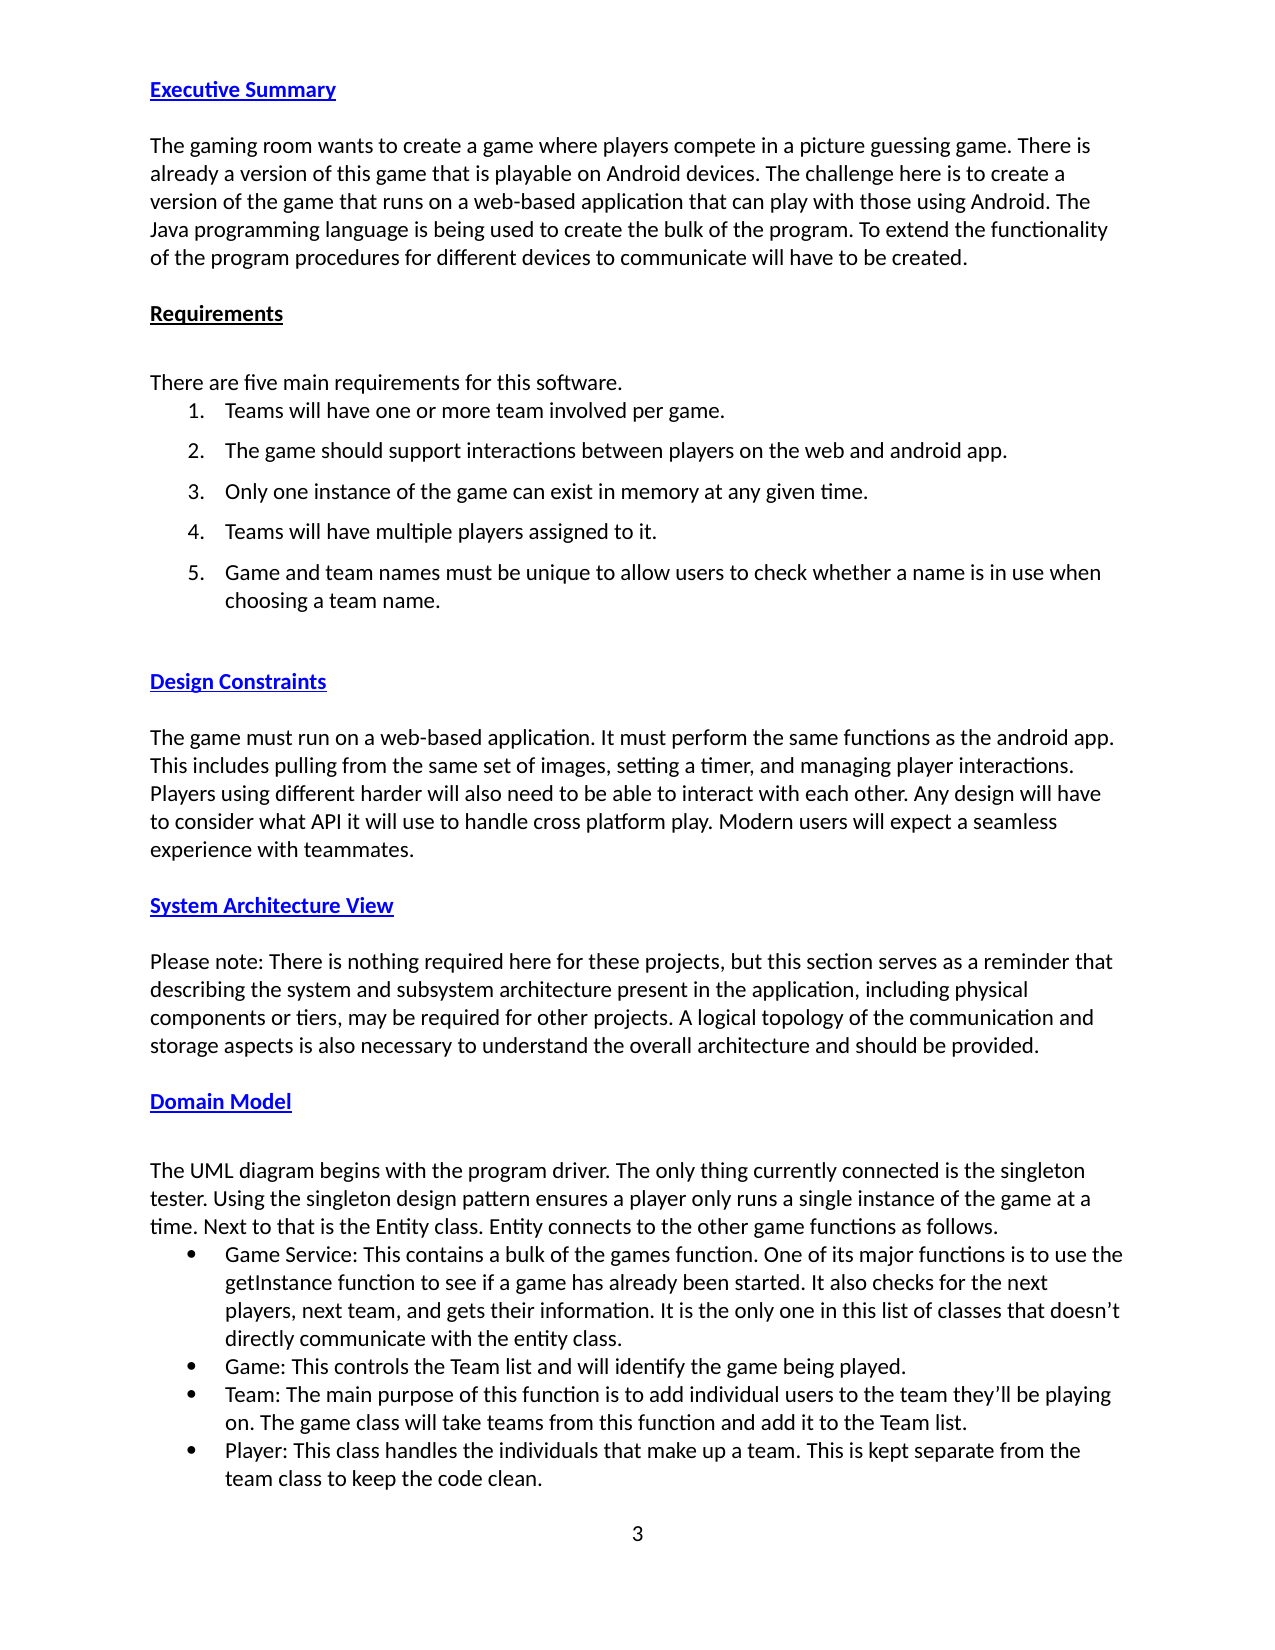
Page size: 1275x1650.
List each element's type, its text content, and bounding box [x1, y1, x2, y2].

list Teams will have one or more team involved per game. [187, 396, 1125, 424]
text Please note: There is nothing required here for these projects, but this section serves as a reminder that describing the system and subsystem architecture present in the application, including physical components or tiers, may be required for other projects. A logical topology of the communication and storage aspects is also necessary to understand the overall architecture and should be provided. [150, 947, 1125, 1059]
list Game and team names must be unique to allow users to check whether a name is in use when choosing a team name. [187, 558, 1125, 614]
text The UML diagram begins with the program driver. The only thing currently connected is the singleton tester. Using the singleton design pattern ensures a player only runs a single instance of the game at a time. Next to that is the Entity class. Entity connects to the other game functions as follows. [150, 1156, 1125, 1240]
subtitle Design Constraints [150, 667, 1125, 695]
subtitle Executive Summary [150, 75, 1125, 103]
list Game: This controls the Team list and will identify the game being played. [187, 1352, 1125, 1380]
subtitle System Architecture View [150, 891, 1125, 919]
text The game must run on a web-based application. It must perform the same functions as the android app. This includes pulling from the same set of images, setting a timer, and managing player interactions. Players using different harder will also need to be able to interact with each other. Any design will have to consider what API it will use to handle cross platform play. Modern users will expect a seamless experience with teammates. [150, 723, 1125, 863]
list Teams will have multiple players assigned to it. [187, 517, 1125, 545]
list Team: The main purpose of this function is to add individual users to the team they’ll be playing on. The game class will take teams from this function and add it to the Team list. [187, 1380, 1125, 1436]
list Only one instance of the game can exist in memory at any given time. [187, 477, 1125, 505]
subtitle Domain Model [150, 1087, 1125, 1115]
list Player: This class handles the individuals that make up a team. This is kept separate from the team class to keep the code clean. [187, 1436, 1125, 1492]
text There are five main requirements for this software. [150, 368, 1125, 396]
list Game Service: This contains a bulk of the games function. One of its major functions is to use the getInstance function to see if a game has already been started. It also checks for the next players, next team, and gets their information. It is the only one in this list of classes that doesn’t directly communicate with the entity class. [187, 1240, 1125, 1352]
text The gaming room wants to create a game where players compete in a picture guessing game. There is already a version of this game that is playable on Android devices. The challenge here is to create a version of the game that runs on a web-based application that can play with those using Android. The Java programming language is being used to create the bulk of the program. To extend the functionality of the program procedures for different devices to communicate will have to be created. [150, 131, 1125, 271]
list The game should support interactions between players on the web and android app. [187, 436, 1125, 464]
subtitle Requirements [150, 299, 1125, 327]
